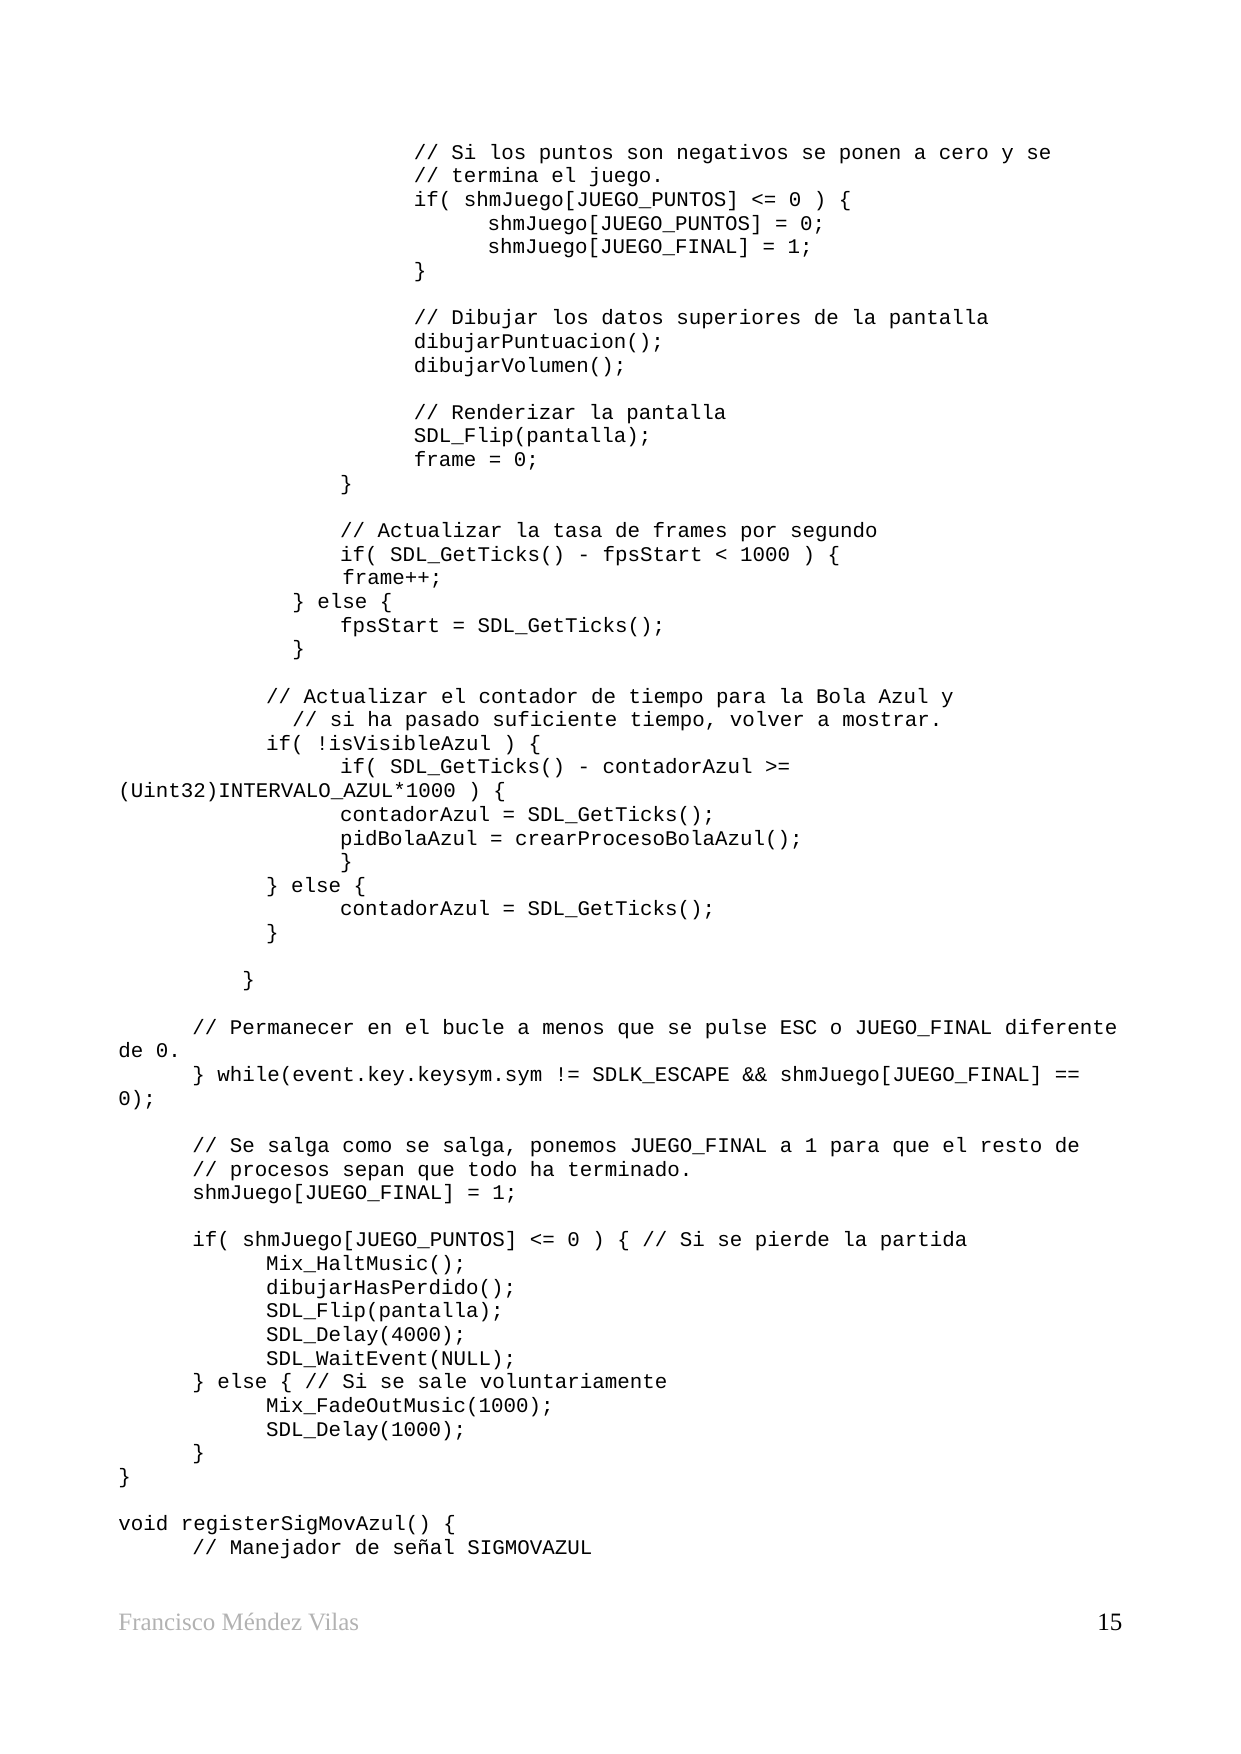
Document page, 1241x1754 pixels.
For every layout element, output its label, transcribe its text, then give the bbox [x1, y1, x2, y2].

text dibujarVolumen(); [118, 354, 1122, 378]
text SDL_Flip(pantalla); [118, 1300, 1122, 1324]
text // termina el juego. [118, 165, 1122, 189]
text frame = 0; [118, 449, 1122, 473]
text SDL_WaitEvent(NULL); [118, 1348, 1122, 1371]
text pidBolaAzul = crearProcesoBolaAzul(); [118, 827, 1122, 851]
text dibujarHasPerdido(); [118, 1277, 1122, 1300]
text } [118, 260, 1122, 284]
text contadorAzul = SDL_GetTicks(); [118, 898, 1122, 922]
text void registerSigMovAzul() { [118, 1513, 1122, 1537]
text if( shmJuego[JUEGO_PUNTOS] <= 0 ) { [118, 189, 1122, 213]
text SDL_Flip(pantalla); [118, 426, 1122, 449]
text } [118, 969, 1122, 993]
text if( shmJuego[JUEGO_PUNTOS] <= 0 ) { // Si se pierde la partida [118, 1229, 1122, 1253]
text } [118, 473, 1122, 496]
text } else { [118, 875, 1122, 898]
text } while(event.key.keysym.sym != SDLK_ESCAPE && shmJuego[JUEGO_FINAL] == 0); [118, 1064, 1122, 1111]
text } else { [118, 591, 1122, 615]
text Mix_FadeOutMusic(1000); [118, 1395, 1122, 1419]
text } [118, 638, 1122, 662]
text // si ha pasado suficiente tiempo, volver a mostrar. [118, 709, 1122, 733]
text } [118, 922, 1122, 946]
text // Manejador de señal SIGMOVAZUL [118, 1537, 1122, 1561]
text if( SDL_GetTicks() - fpsStart < 1000 ) { [118, 544, 1122, 567]
text } [118, 851, 1122, 875]
text if( SDL_GetTicks() - contadorAzul >= (Uint32)INTERVALO_AZUL*1000 ) { [118, 757, 1122, 804]
text shmJuego[JUEGO_FINAL] = 1; [118, 236, 1122, 260]
text } else { // Si se sale voluntariamente [118, 1371, 1122, 1395]
text shmJuego[JUEGO_FINAL] = 1; [118, 1182, 1122, 1206]
text // Actualizar el contador de tiempo para la Bola Azul y [118, 686, 1122, 709]
text // Renderizar la pantalla [118, 402, 1122, 426]
text dibujarPuntuacion(); [118, 331, 1122, 354]
text fpsStart = SDL_GetTicks(); [118, 615, 1122, 638]
text SDL_Delay(1000); [118, 1419, 1122, 1442]
text shmJuego[JUEGO_PUNTOS] = 0; [118, 213, 1122, 236]
text // Permanecer en el bucle a menos que se pulse ESC o JUEGO_FINAL diferente de 0. [118, 1017, 1122, 1064]
text SDL_Delay(4000); [118, 1324, 1122, 1348]
text // procesos sepan que todo ha terminado. [118, 1158, 1122, 1182]
text } [118, 1442, 1122, 1466]
text contadorAzul = SDL_GetTicks(); [118, 804, 1122, 827]
text // Actualizar la tasa de frames por segundo [118, 520, 1122, 544]
text frame++; [118, 567, 1122, 591]
text Mix_HaltMusic(); [118, 1253, 1122, 1277]
text if( !isVisibleAzul ) { [118, 733, 1122, 757]
text } [118, 1466, 1122, 1489]
text // Si los puntos son negativos se ponen a cero y se [118, 142, 1122, 165]
text // Se salga como se salga, ponemos JUEGO_FINAL a 1 para que el resto de [118, 1135, 1122, 1158]
text // Dibujar los datos superiores de la pantalla [118, 307, 1122, 331]
